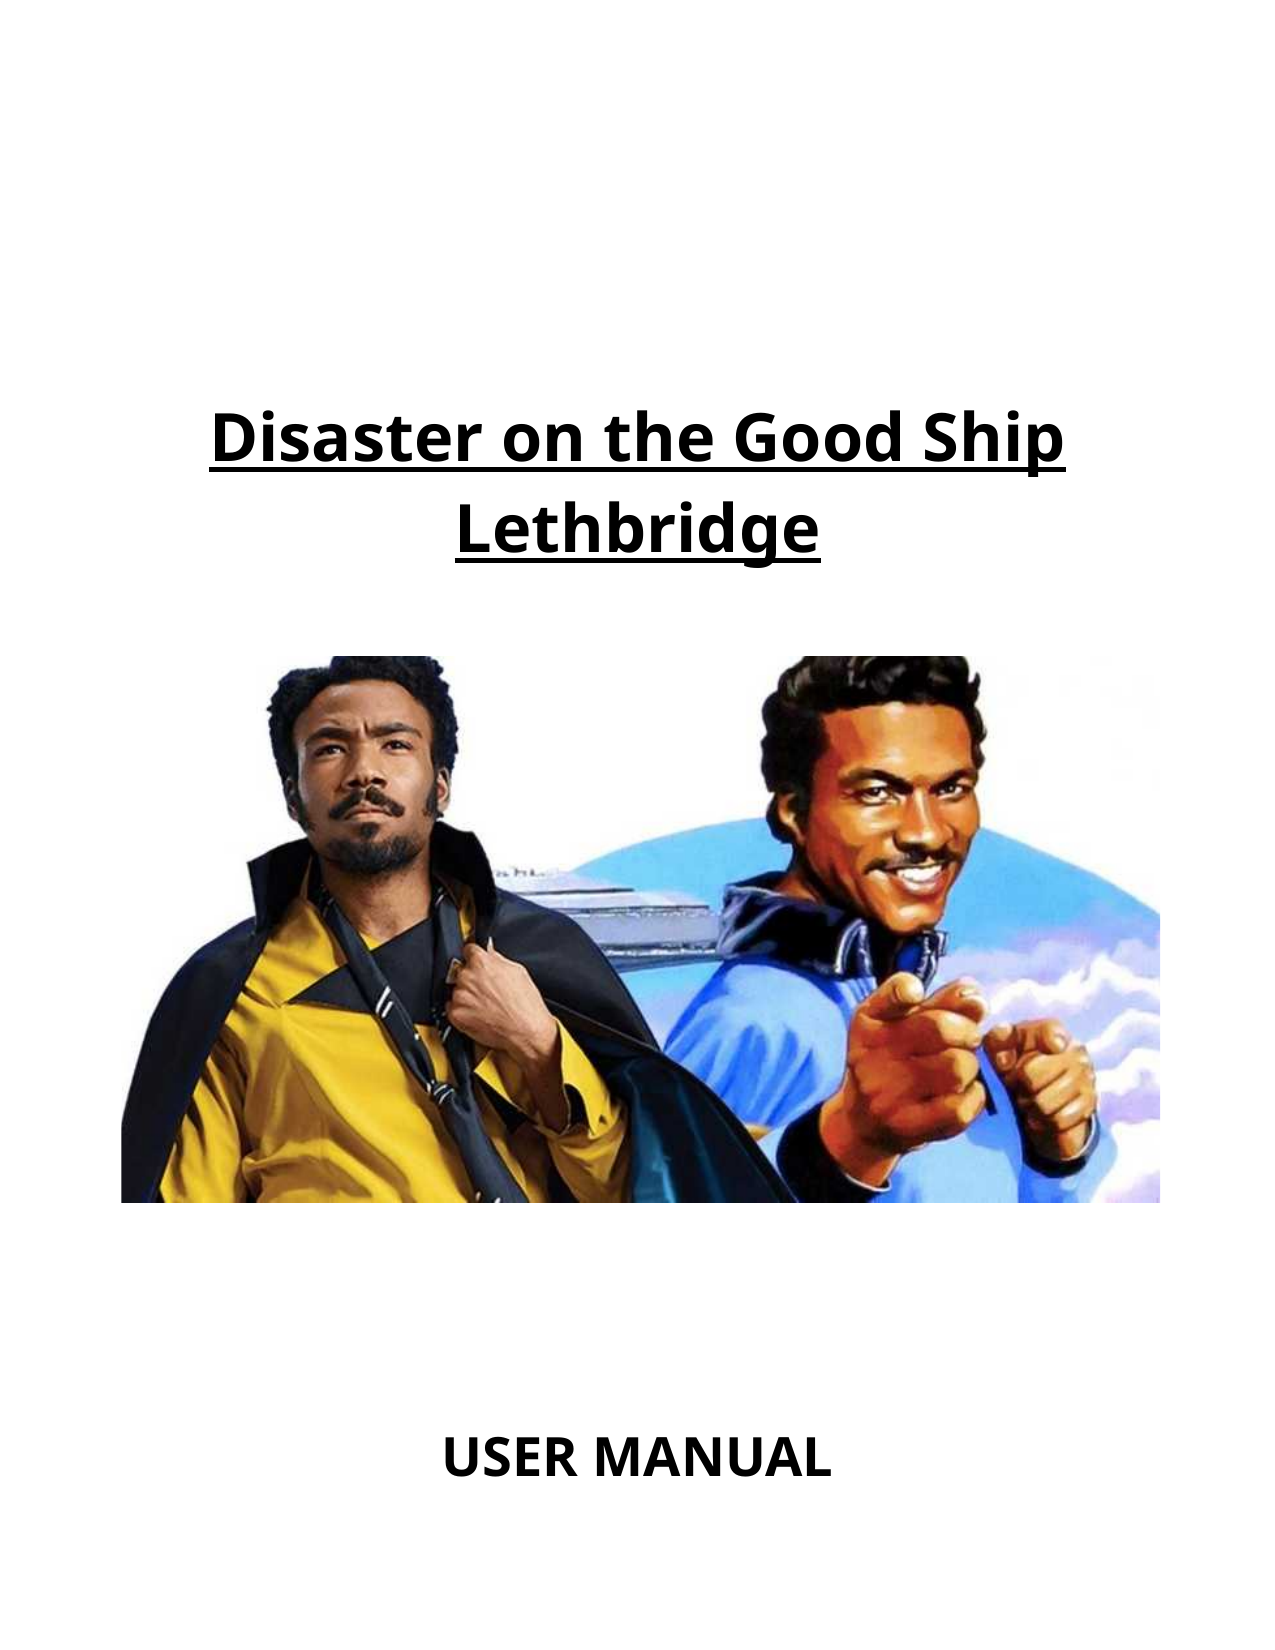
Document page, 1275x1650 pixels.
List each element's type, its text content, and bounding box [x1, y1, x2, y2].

text Disaster on the Good Ship Lethbridge [118, 391, 1157, 572]
text USER MANUAL [118, 1418, 1157, 1492]
picture [121, 656, 1161, 1203]
